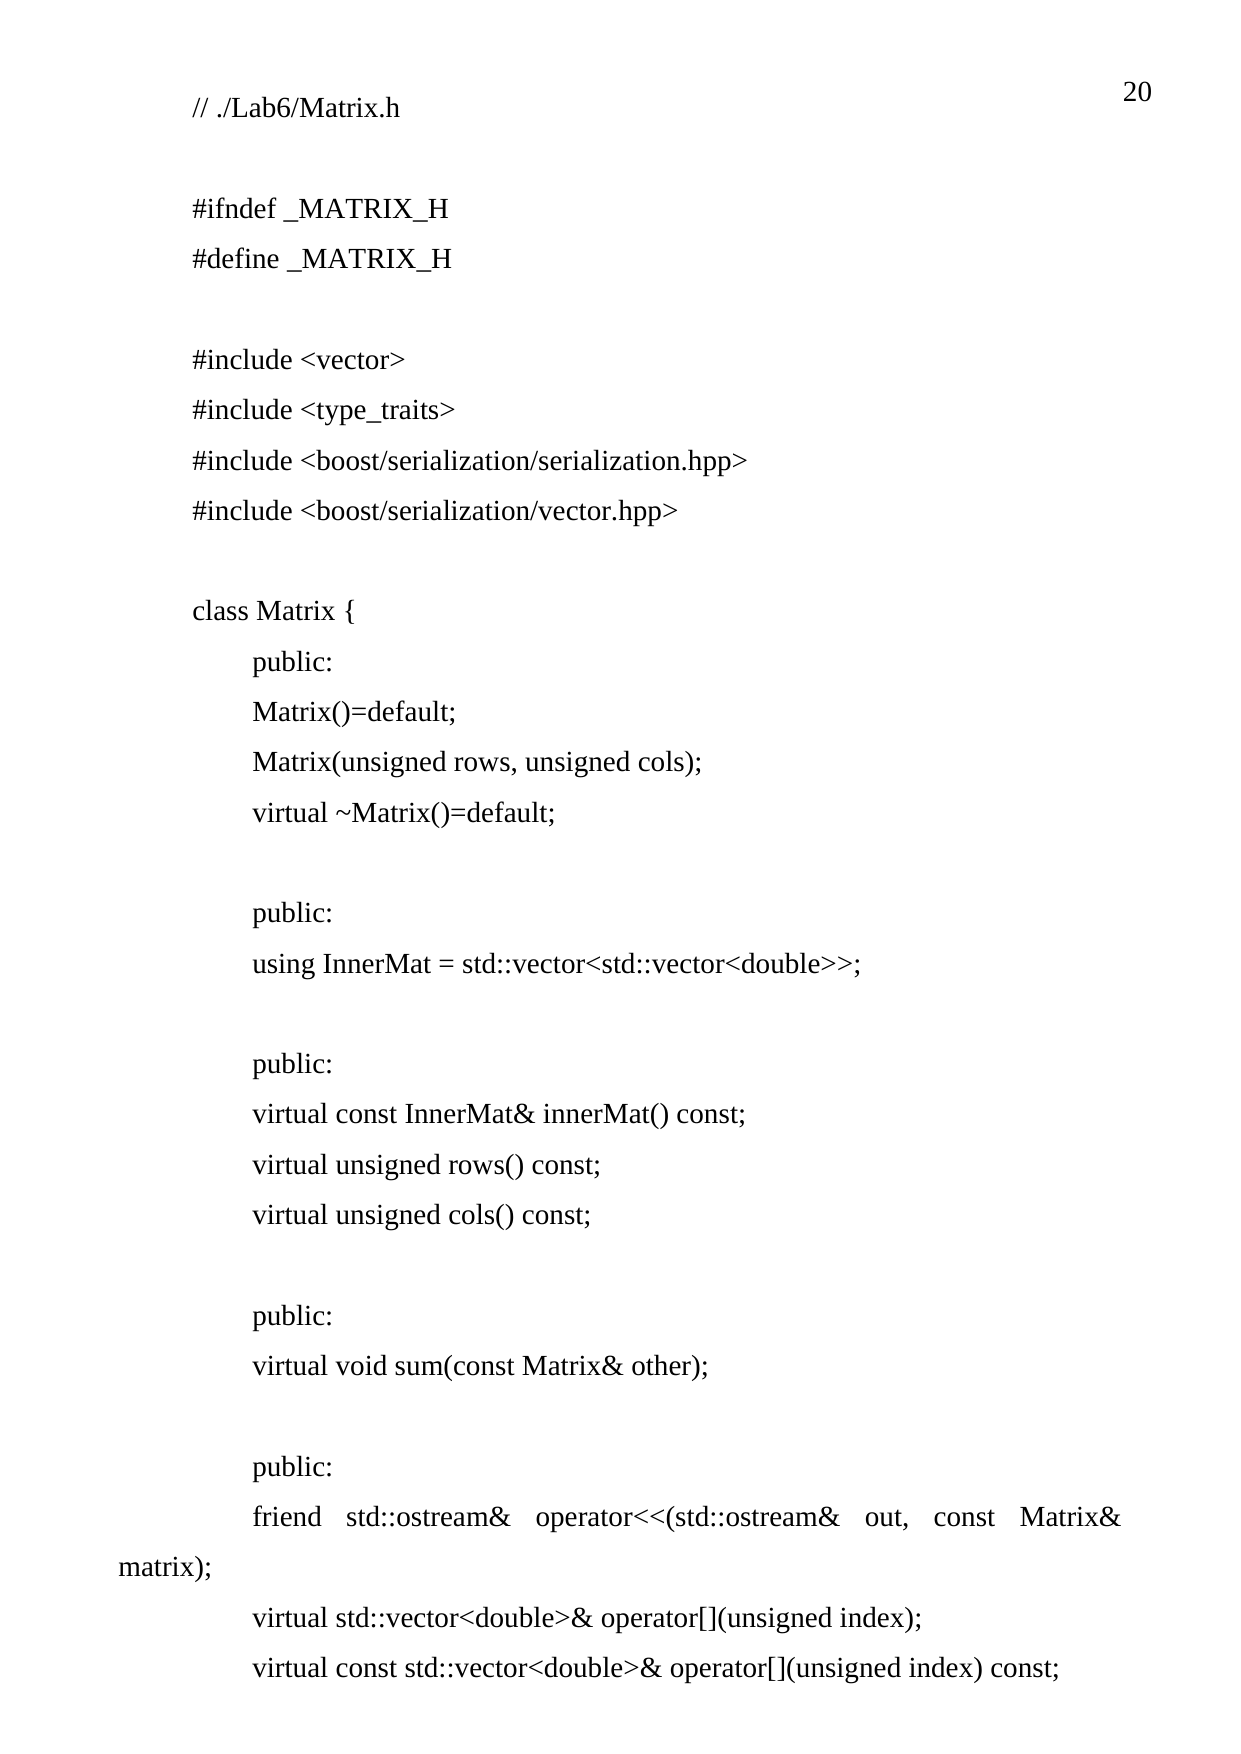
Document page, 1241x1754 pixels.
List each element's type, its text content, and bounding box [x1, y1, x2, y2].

text public: [118, 895, 1122, 929]
text virtual ~Matrix()=default; [118, 795, 1122, 828]
text #define _MATRIX_H [118, 241, 1122, 275]
text virtual unsigned rows() const; [118, 1147, 1122, 1181]
text Matrix()=default; [118, 694, 1122, 728]
text public: [118, 1449, 1122, 1482]
text #include <boost/serialization/vector.hpp> [118, 493, 1122, 526]
text virtual const std::vector<double>& operator[](unsigned index) const; [118, 1650, 1122, 1684]
text // ./Lab6/Matrix.h [118, 90, 1122, 124]
text class Matrix { [118, 593, 1122, 627]
text public: [118, 1298, 1122, 1331]
text Matrix(unsigned rows, unsigned cols); [118, 744, 1122, 778]
text using InnerMat = std::vector<std::vector<double>>; [118, 946, 1122, 979]
text virtual std::vector<double>& operator[](unsigned index); [118, 1600, 1122, 1633]
text #ifndef _MATRIX_H [118, 191, 1122, 224]
text virtual const InnerMat& innerMat() const; [118, 1097, 1122, 1130]
text friend std::ostream& operator<<(std::ostream& out, const Matrix& matrix); [118, 1499, 1122, 1583]
text public: [118, 644, 1122, 677]
text #include <vector> [118, 342, 1122, 376]
text public: [118, 1046, 1122, 1080]
text virtual void sum(const Matrix& other); [118, 1348, 1122, 1382]
text #include <boost/serialization/serialization.hpp> [118, 443, 1122, 476]
text #include <type_traits> [118, 392, 1122, 426]
text virtual unsigned cols() const; [118, 1197, 1122, 1231]
